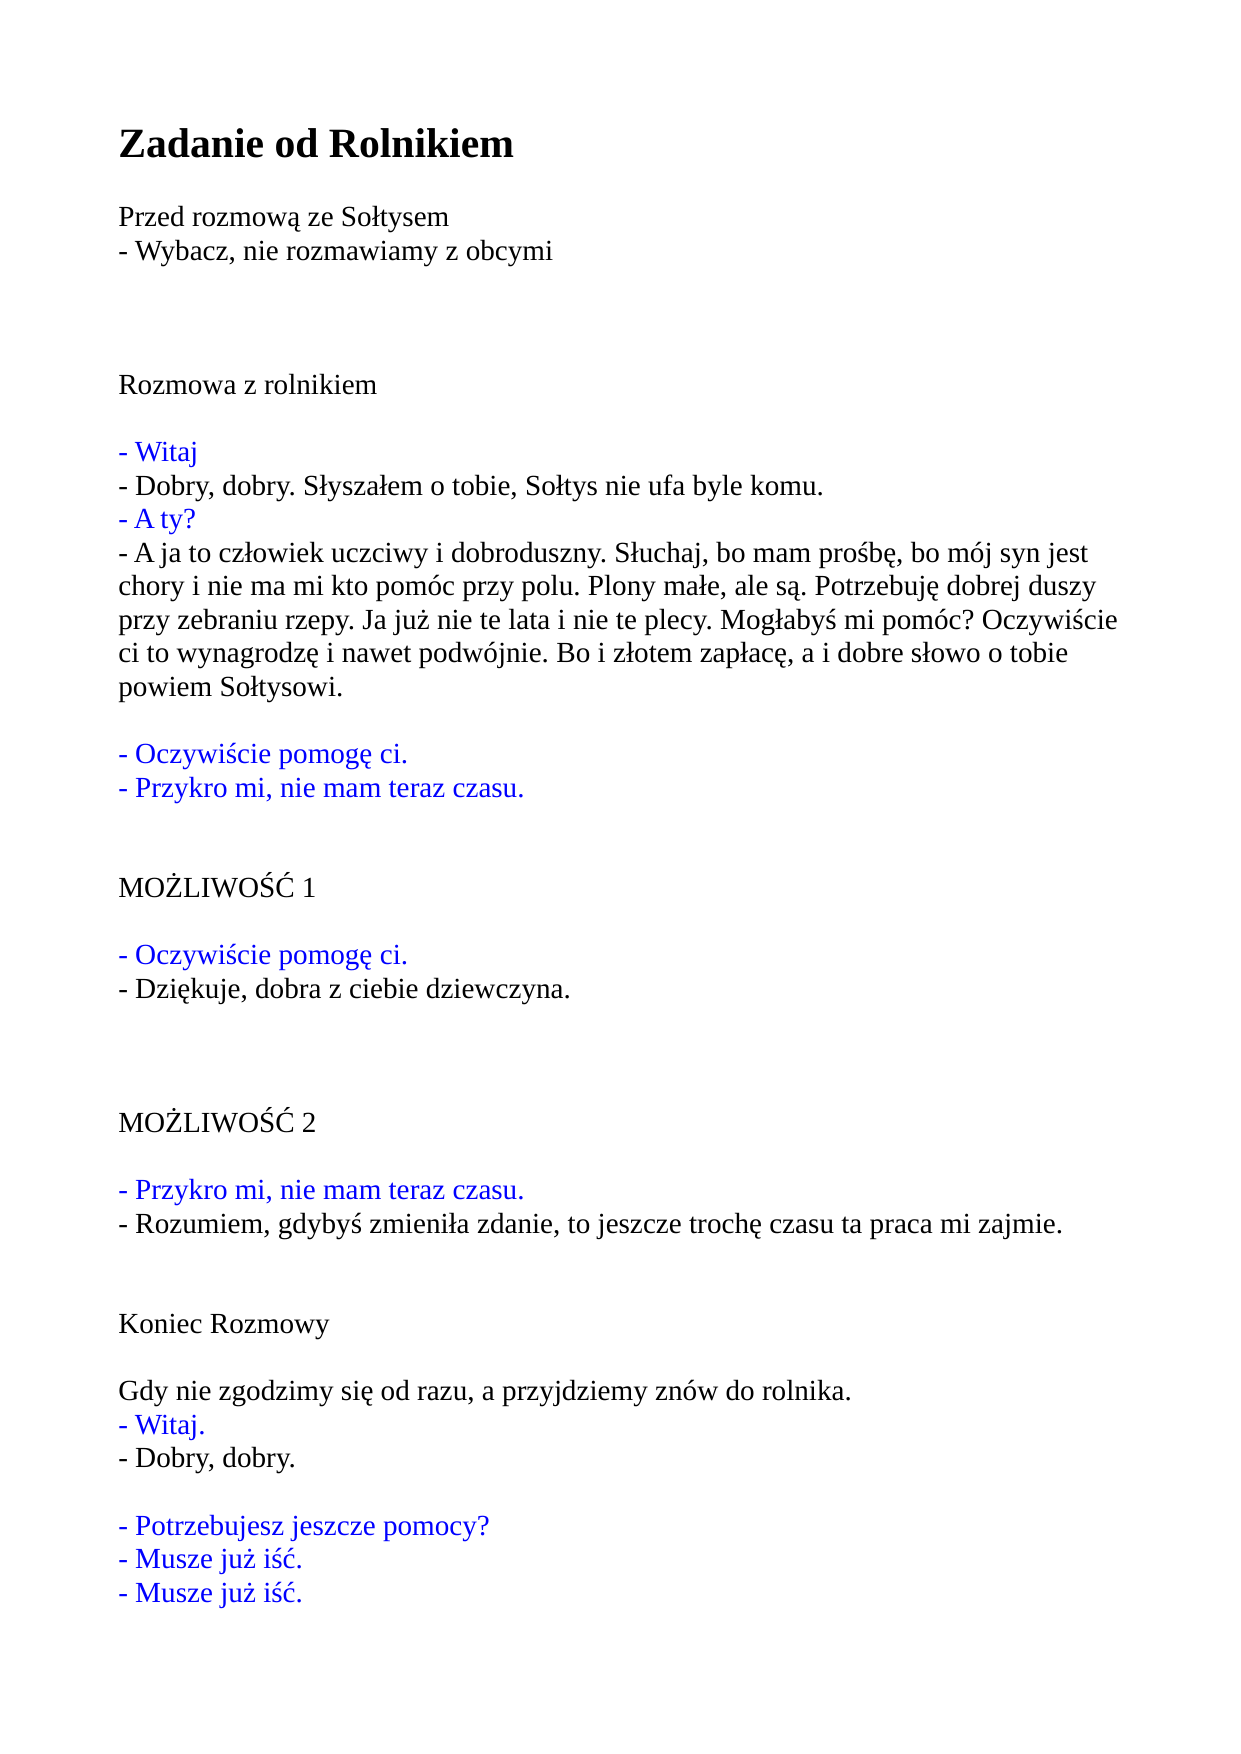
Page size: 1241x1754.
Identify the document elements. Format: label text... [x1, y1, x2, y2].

text - Musze już iść. [118, 1575, 1122, 1608]
text MOŻLIWOŚĆ 1 [118, 870, 1122, 904]
text - Oczywiście pomogę ci. [118, 937, 1122, 971]
text - Witaj. [118, 1407, 1122, 1441]
text - Wybacz, nie rozmawiamy z obcymi [118, 233, 1122, 267]
text - Oczywiście pomogę ci. [118, 736, 1122, 770]
text MOŻLIWOŚĆ 2 [118, 1105, 1122, 1139]
text - A ty? [118, 501, 1122, 535]
text - Dobry, dobry. [118, 1441, 1122, 1474]
text - A ja to człowiek uczciwy i dobroduszny. Słuchaj, bo mam prośbę, bo mój syn jest chory i nie ma mi kto pomóc przy polu. Plony małe, ale są. Potrzebuję dobrej duszy przy zebraniu rzepy. Ja już nie te lata i nie te plecy. Mogłabyś mi pomóc? Oczywiście ci to wynagrodzę i nawet podwójnie. Bo i złotem zapłacę, a i dobre słowo o tobie powiem Sołtysowi. [118, 535, 1122, 703]
text Rozmowa z rolnikiem [118, 367, 1122, 401]
text - Dziękuje, dobra z ciebie dziewczyna. [118, 971, 1122, 1004]
text Przed rozmową ze Sołtysem [118, 199, 1122, 233]
text - Musze już iść. [118, 1541, 1122, 1575]
text Koniec Rozmowy [118, 1306, 1122, 1340]
text Gdy nie zgodzimy się od razu, a przyjdziemy znów do rolnika. [118, 1373, 1122, 1407]
text Zadanie od Rolnikiem [118, 118, 1122, 166]
text - Witaj [118, 434, 1122, 468]
text - Potrzebujesz jeszcze pomocy? [118, 1508, 1122, 1541]
text - Przykro mi, nie mam teraz czasu. [118, 770, 1122, 803]
text - Rozumiem, gdybyś zmieniła zdanie, to jeszcze trochę czasu ta praca mi zajmie. [118, 1206, 1122, 1239]
text - Dobry, dobry. Słyszałem o tobie, Sołtys nie ufa byle komu. [118, 468, 1122, 501]
text - Przykro mi, nie mam teraz czasu. [118, 1172, 1122, 1206]
